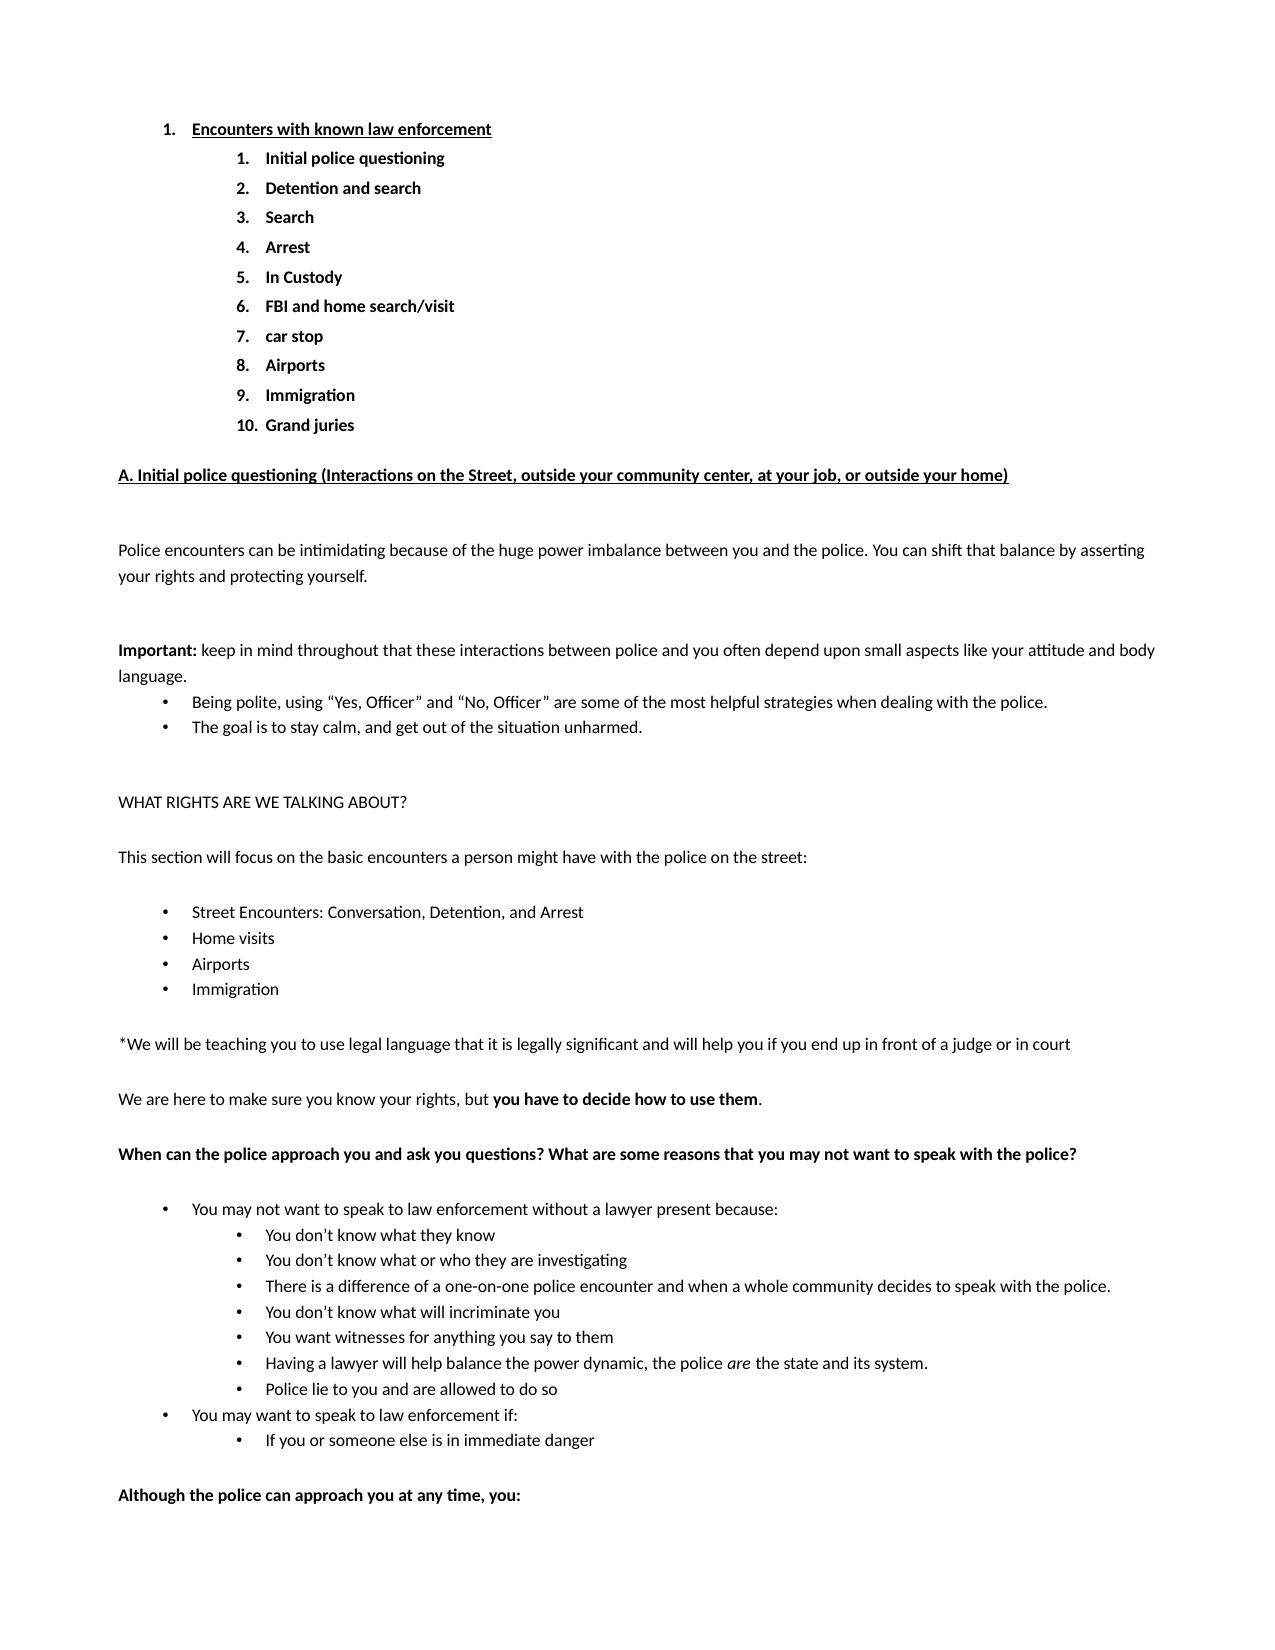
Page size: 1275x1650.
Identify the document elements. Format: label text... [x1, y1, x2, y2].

text *We will be teaching you to use legal language that it is legally significant and will help you if you end up in front of a judge or in court [118, 1033, 1157, 1055]
list You don’t know what will incriminate you [236, 1301, 1157, 1323]
text A. Initial police questioning (Interactions on the Street, outside your community center, at your job, or outside your home) [118, 464, 1157, 486]
list Police lie to you and are allowed to do so [236, 1378, 1157, 1400]
text We are here to make sure you know your rights, but you have to decide how to use them. [118, 1088, 1157, 1110]
list Home visits [162, 927, 1157, 949]
list Airports [162, 953, 1157, 974]
list Grand juries [236, 414, 1157, 435]
list In Custody [236, 266, 1157, 287]
list There is a difference of a one-on-one police encounter and when a whole community decides to speak with the police. [236, 1275, 1157, 1297]
list Initial police questioning [236, 148, 1157, 169]
text Although the police can approach you at any time, you: [118, 1485, 1157, 1506]
list If you or someone else is in immediate danger [236, 1430, 1157, 1451]
list Immigration [236, 384, 1157, 406]
list FBI and home search/visit [236, 296, 1157, 317]
list Arrest [236, 236, 1157, 258]
list You may not want to speak to law enforcement without a lawyer present because: [162, 1198, 1157, 1220]
list Street Encounters: Conversation, Detention, and Arrest [162, 901, 1157, 923]
list Immigration [162, 979, 1157, 1000]
list Airports [236, 355, 1157, 376]
text Important: keep in mind throughout that these interactions between police and you often depend upon small aspects like your attitude and body language. [118, 640, 1157, 687]
list Search [236, 207, 1157, 228]
list Having a lawyer will help balance the power dynamic, the police are the state and its system. [236, 1353, 1157, 1374]
list Detention and search [236, 177, 1157, 199]
text When can the police approach you and ask you questions? What are some reasons that you may not want to speak with the police? [118, 1143, 1157, 1165]
list Being polite, using “Yes, Officer” and “No, Officer” are some of the most helpful strategies when dealing with the police. [162, 691, 1157, 713]
list The goal is to stay calm, and get out of the situation unharmed. [162, 717, 1157, 738]
list You may want to speak to law enforcement if: [162, 1404, 1157, 1426]
text This section will focus on the basic encounters a person might have with the police on the street: [118, 847, 1157, 868]
list car stop [236, 325, 1157, 347]
list You want witnesses for anything you say to them [236, 1327, 1157, 1348]
list Encounters with known law enforcement [162, 118, 1157, 139]
list You don’t know what they know [236, 1224, 1157, 1245]
list You don’t know what or who they are investigating [236, 1250, 1157, 1271]
text Police encounters can be intimidating because of the huge power imbalance between you and the police. You can shift that balance by asserting your rights and protecting yourself. [118, 539, 1157, 586]
text WHAT RIGHTS ARE WE TALKING ABOUT? [118, 792, 1157, 813]
